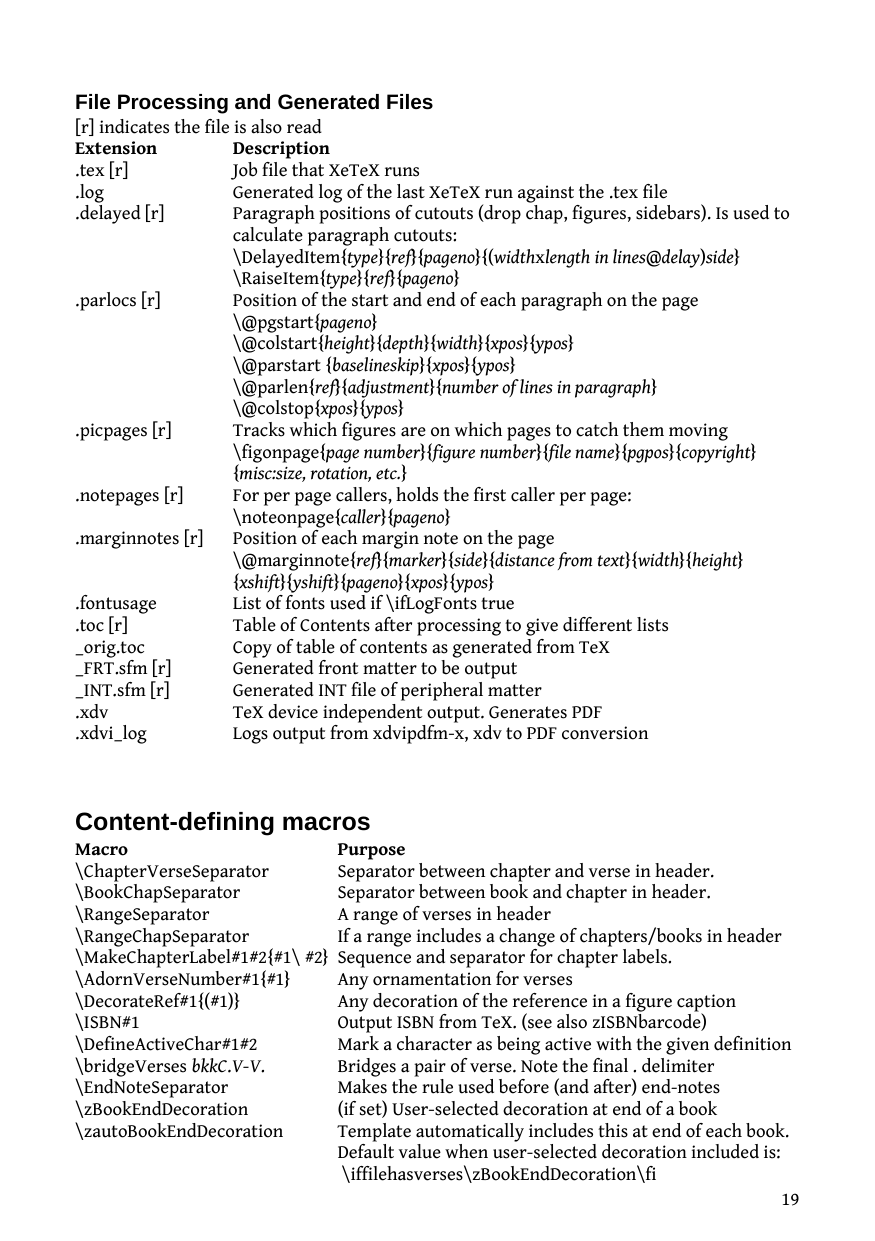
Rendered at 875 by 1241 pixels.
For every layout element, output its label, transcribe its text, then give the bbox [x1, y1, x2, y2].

table_cell .fontusage [75, 594, 233, 615]
table_cell \DefineActiveChar#1#2 [75, 1034, 337, 1056]
table_cell .tex [r] [75, 160, 233, 182]
table_cell Table of Contents after processing to give different lists [233, 615, 797, 637]
table_cell Makes the rule used before (and after) end-notes [337, 1078, 796, 1099]
table_cell .marginnotes [r] [75, 529, 233, 593]
subtitle Content-defining macros [75, 807, 799, 836]
table_header Purpose [337, 839, 796, 861]
table_cell Separator between chapter and verse in header. [337, 861, 796, 882]
table_header Macro [75, 839, 337, 861]
table_cell \zautoBookEndDecoration [75, 1121, 337, 1186]
table_cell \bridgeVerses bkkC.V-V. [75, 1056, 337, 1077]
table_cell If a range includes a change of chapters/books in header [337, 926, 796, 947]
table_cell Tracks which figures are on which pages to catch them moving \figonpage{page number}{figure number}{file name}{pgpos}{copyright}{misc:size, rotation, etc.} [233, 420, 797, 485]
table_cell \BookChapSeparator [75, 883, 337, 904]
table_cell .delayed [r] [75, 204, 233, 290]
table_cell Position of each margin note on the page \@marginnote{ref}{marker}{side}{distance from text}{width}{height}{xshift}{yshift}{pageno}{xpos}{ypos} [233, 529, 797, 593]
table_cell .log [75, 182, 233, 203]
table_cell \ISBN#1 [75, 1013, 337, 1034]
table_cell Any decoration of the reference in a figure caption [337, 991, 796, 1012]
table_cell Output ISBN from TeX. (see also zISBNbarcode) [337, 1013, 796, 1034]
table_cell Copy of table of contents as generated from TeX [233, 637, 797, 658]
table_cell Generated INT file of peripheral matter [233, 680, 797, 702]
table_cell Sequence and separator for chapter labels. [337, 948, 796, 969]
table_cell TeX device independent output. Generates PDF [233, 702, 797, 723]
table_cell A range of verses in header [337, 904, 796, 926]
table_cell \ChapterVerseSeparator [75, 861, 337, 882]
table_cell For per page callers, holds the first caller per page: \noteonpage{caller}{pageno} [233, 485, 797, 528]
table_cell \RangeSeparator [75, 904, 337, 926]
table_header Extension [75, 139, 233, 160]
table_cell Generated log of the last XeTeX run against the .tex file [233, 182, 797, 203]
table_cell Job file that XeTeX runs [233, 160, 797, 182]
table_cell _FRT.sfm [r] [75, 659, 233, 680]
table_cell Generated front matter to be output [233, 659, 797, 680]
table_cell \AdornVerseNumber#1{#1} [75, 969, 337, 991]
table_cell List of fonts used if \ifLogFonts true [233, 594, 797, 615]
table_cell Template automatically includes this at end of each book. Default value when user-selected decoration included is: \iffilehasverses\zBookEndDecoration\fi [337, 1121, 796, 1186]
table_cell .xdvi_log [75, 724, 233, 748]
table_cell \EndNoteSeparator [75, 1078, 337, 1099]
table_cell \MakeChapterLabel#1#2{#1\ #2} [75, 948, 337, 969]
table_cell Any ornamentation for verses [337, 969, 796, 991]
table_cell \RangeChapSeparator [75, 926, 337, 947]
table_cell .picpages [r] [75, 420, 233, 485]
table_cell .toc [r] [75, 615, 233, 637]
table_cell .notepages [r] [75, 485, 233, 528]
text [r] indicates the file is also read [75, 117, 799, 138]
table_cell _orig.toc [75, 637, 233, 658]
table_cell .parlocs [r] [75, 290, 233, 420]
table_cell Paragraph positions of cutouts (drop chap, figures, sidebars). Is used to calculate paragraph cutouts: \DelayedItem{type}{ref}{pageno}{(widthxlength in lines@delay)side} \RaiseItem{type}{ref}{pageno} [233, 204, 797, 290]
table_cell Logs output from xdvipdfm-x, xdv to PDF conversion [233, 724, 797, 748]
table_cell Separator between book and chapter in header. [337, 883, 796, 904]
table_cell \DecorateRef#1{(#1)} [75, 991, 337, 1012]
table_cell Position of the start and end of each paragraph on the page \@pgstart{pageno} \@colstart{height}{depth}{width}{xpos}{ypos} \@parstart {baselineskip}{xpos}{ypos} \@parlen{ref}{adjustment}{number of lines in paragraph} \@colstop{xpos}{ypos} [233, 290, 797, 420]
table_cell (if set) User-selected decoration at end of a book [337, 1099, 796, 1121]
table_cell \zBookEndDecoration [75, 1099, 337, 1121]
table_header Description [233, 139, 797, 160]
table_cell _INT.sfm [r] [75, 680, 233, 702]
table_cell .xdv [75, 702, 233, 723]
subtitle File Processing and Generated Files [75, 89, 799, 113]
table_cell Bridges a pair of verse. Note the final . delimiter [337, 1056, 796, 1077]
table_cell Mark a character as being active with the given definition [337, 1034, 796, 1056]
